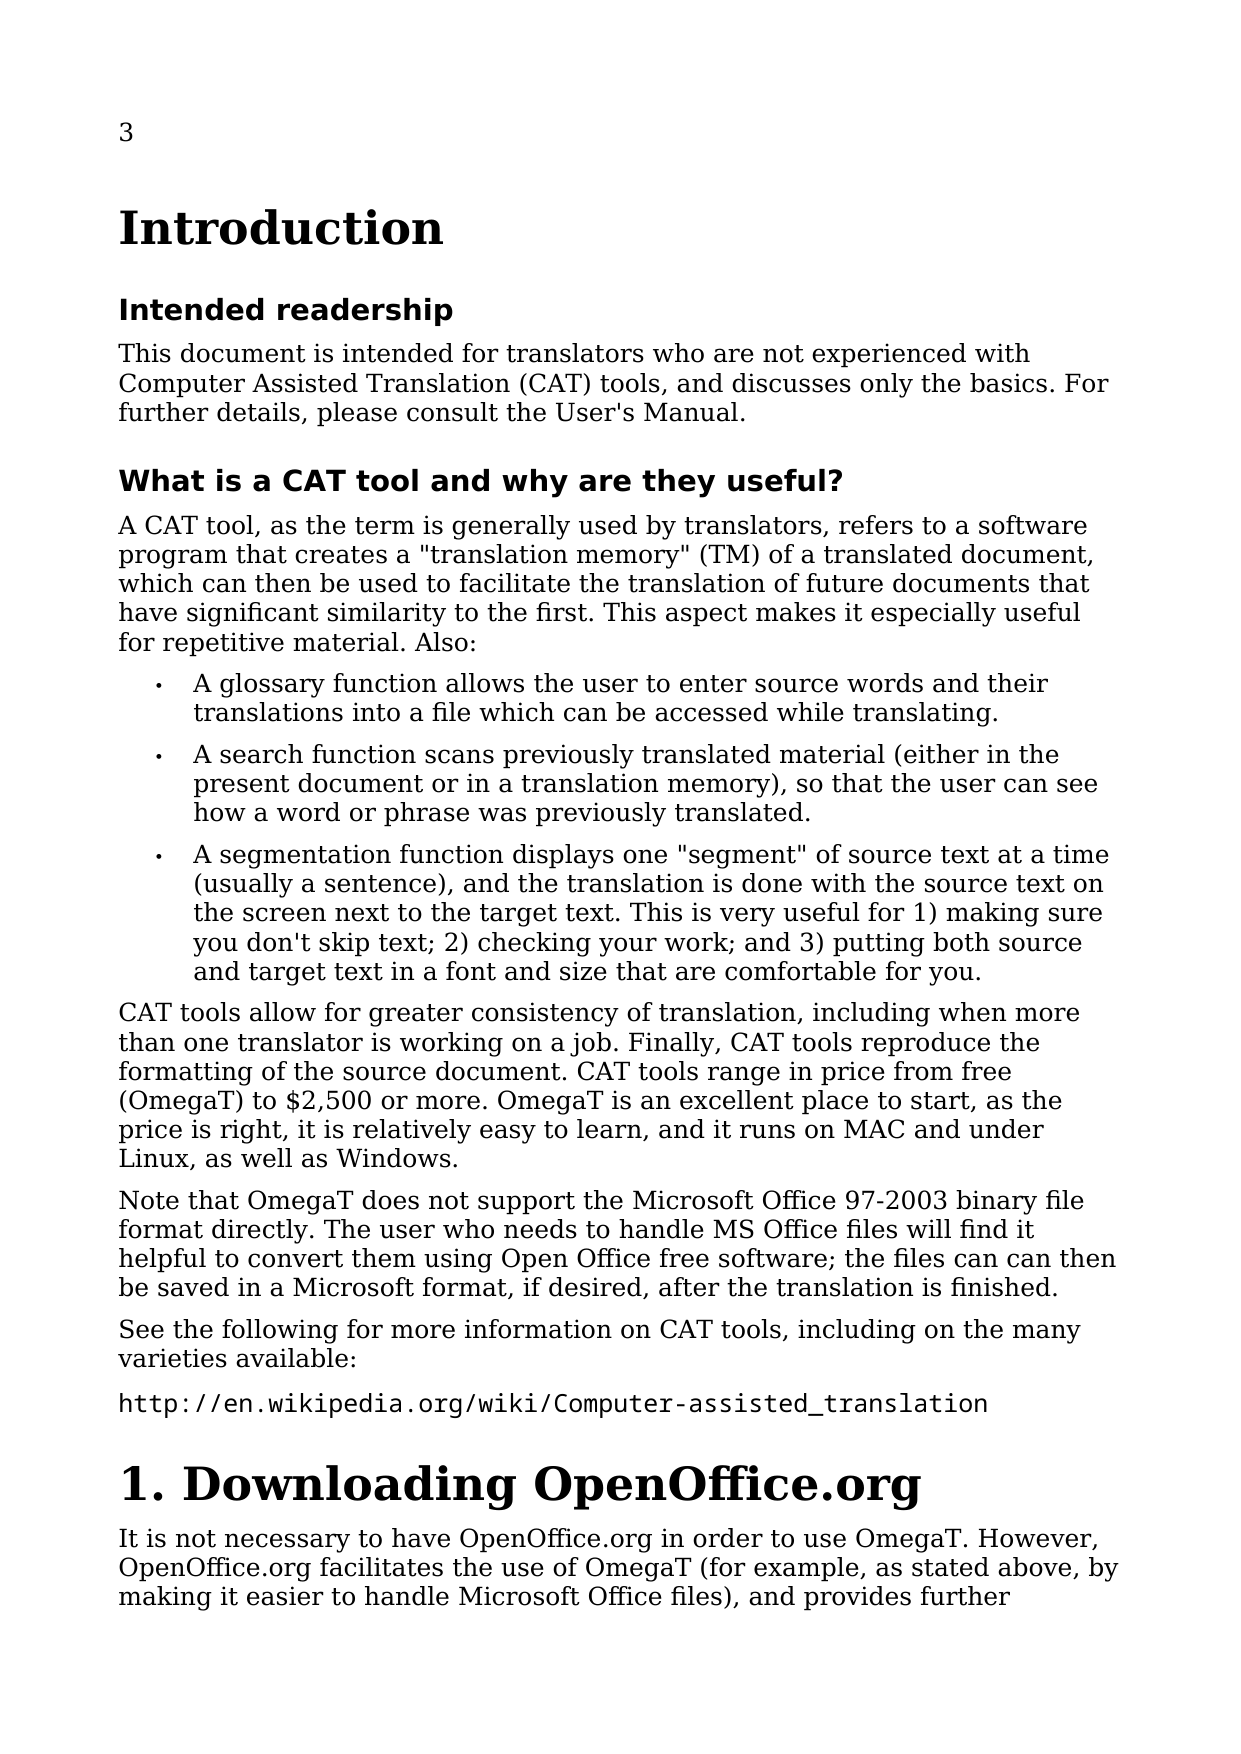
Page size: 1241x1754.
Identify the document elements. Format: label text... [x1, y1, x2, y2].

list A glossary function allows the user to enter source words and their translations into a file which can be accessed while translating. [156, 669, 1122, 728]
text http://en.wikipedia.org/wiki/Computer-assisted_translation [118, 1386, 1122, 1420]
list A segmentation function displays one "segment" of source text at a time (usually a sentence), and the translation is done with the source text on the screen next to the target text. This is very useful for 1) making sure you don't skip text; 2) checking your work; and 3) putting both source and target text in a font and size that are comfortable for you. [156, 840, 1122, 986]
subtitle 1. Downloading OpenOffice.org [118, 1458, 1122, 1511]
text This document is intended for translators who are not experienced with Computer Assisted Translation (CAT) tools, and discusses only the basics. For further details, please consult the User's Manual. [118, 339, 1122, 427]
text CAT tools allow for greater consistency of translation, including when more than one translator is working on a job. Finally, CAT tools reproduce the formatting of the source document. CAT tools range in price from free (OmegaT) to $2,500 or more. OmegaT is an excellent place to start, as the price is right, it is relatively easy to learn, and it runs on MAC and under Linux, as well as Windows. [118, 998, 1122, 1173]
subtitle What is a CAT tool and why are they useful? [118, 464, 1122, 498]
text It is not necessary to have OpenOffice.org in order to use OmegaT. However, OpenOffice.org facilitates the use of OmegaT (for example, as stated above, by making it easier to handle Microsoft Office files), and provides further [118, 1524, 1122, 1611]
text Note that OmegaT does not support the Microsoft Office 97-2003 binary file format directly. The user who needs to handle MS Office files will find it helpful to convert them using Open Office free software; the files can can then be saved in a Microsoft format, if desired, after the translation is finished. [118, 1186, 1122, 1303]
subtitle Introduction [118, 202, 1122, 256]
subtitle Intended readership [118, 293, 1122, 327]
text A CAT tool, as the term is generally used by translators, refers to a software program that creates a "translation memory" (TM) of a translated document, which can then be used to facilitate the translation of future documents that have significant similarity to the first. This aspect makes it especially useful for repetitive material. Also: [118, 511, 1122, 657]
list A search function scans previously translated material (either in the present document or in a translation memory), so that the user can see how a word or phrase was previously translated. [156, 740, 1122, 828]
text See the following for more information on CAT tools, including on the many varieties available: [118, 1315, 1122, 1373]
